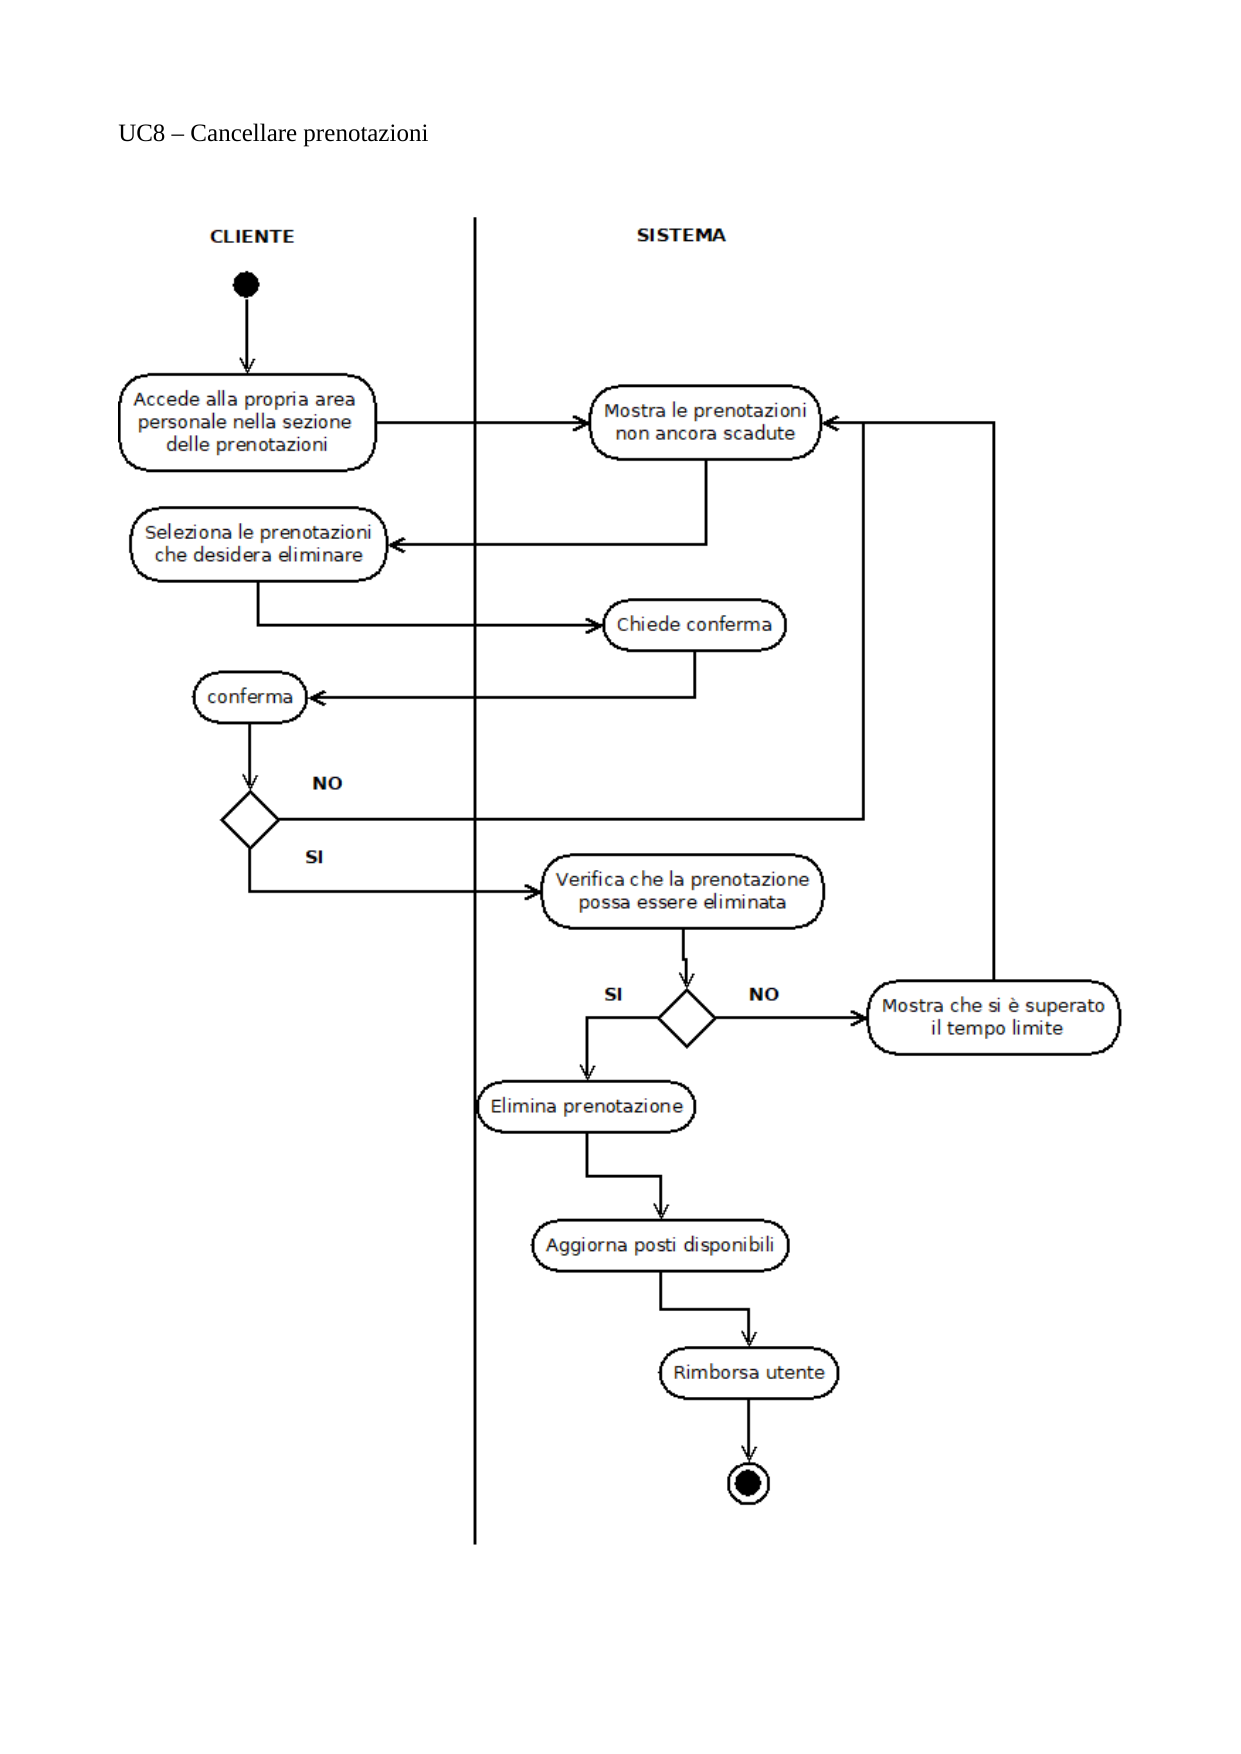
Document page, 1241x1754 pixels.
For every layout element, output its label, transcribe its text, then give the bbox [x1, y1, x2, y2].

text UC8 – Cancellare prenotazioni [118, 118, 1122, 147]
picture [118, 216, 1123, 1549]
